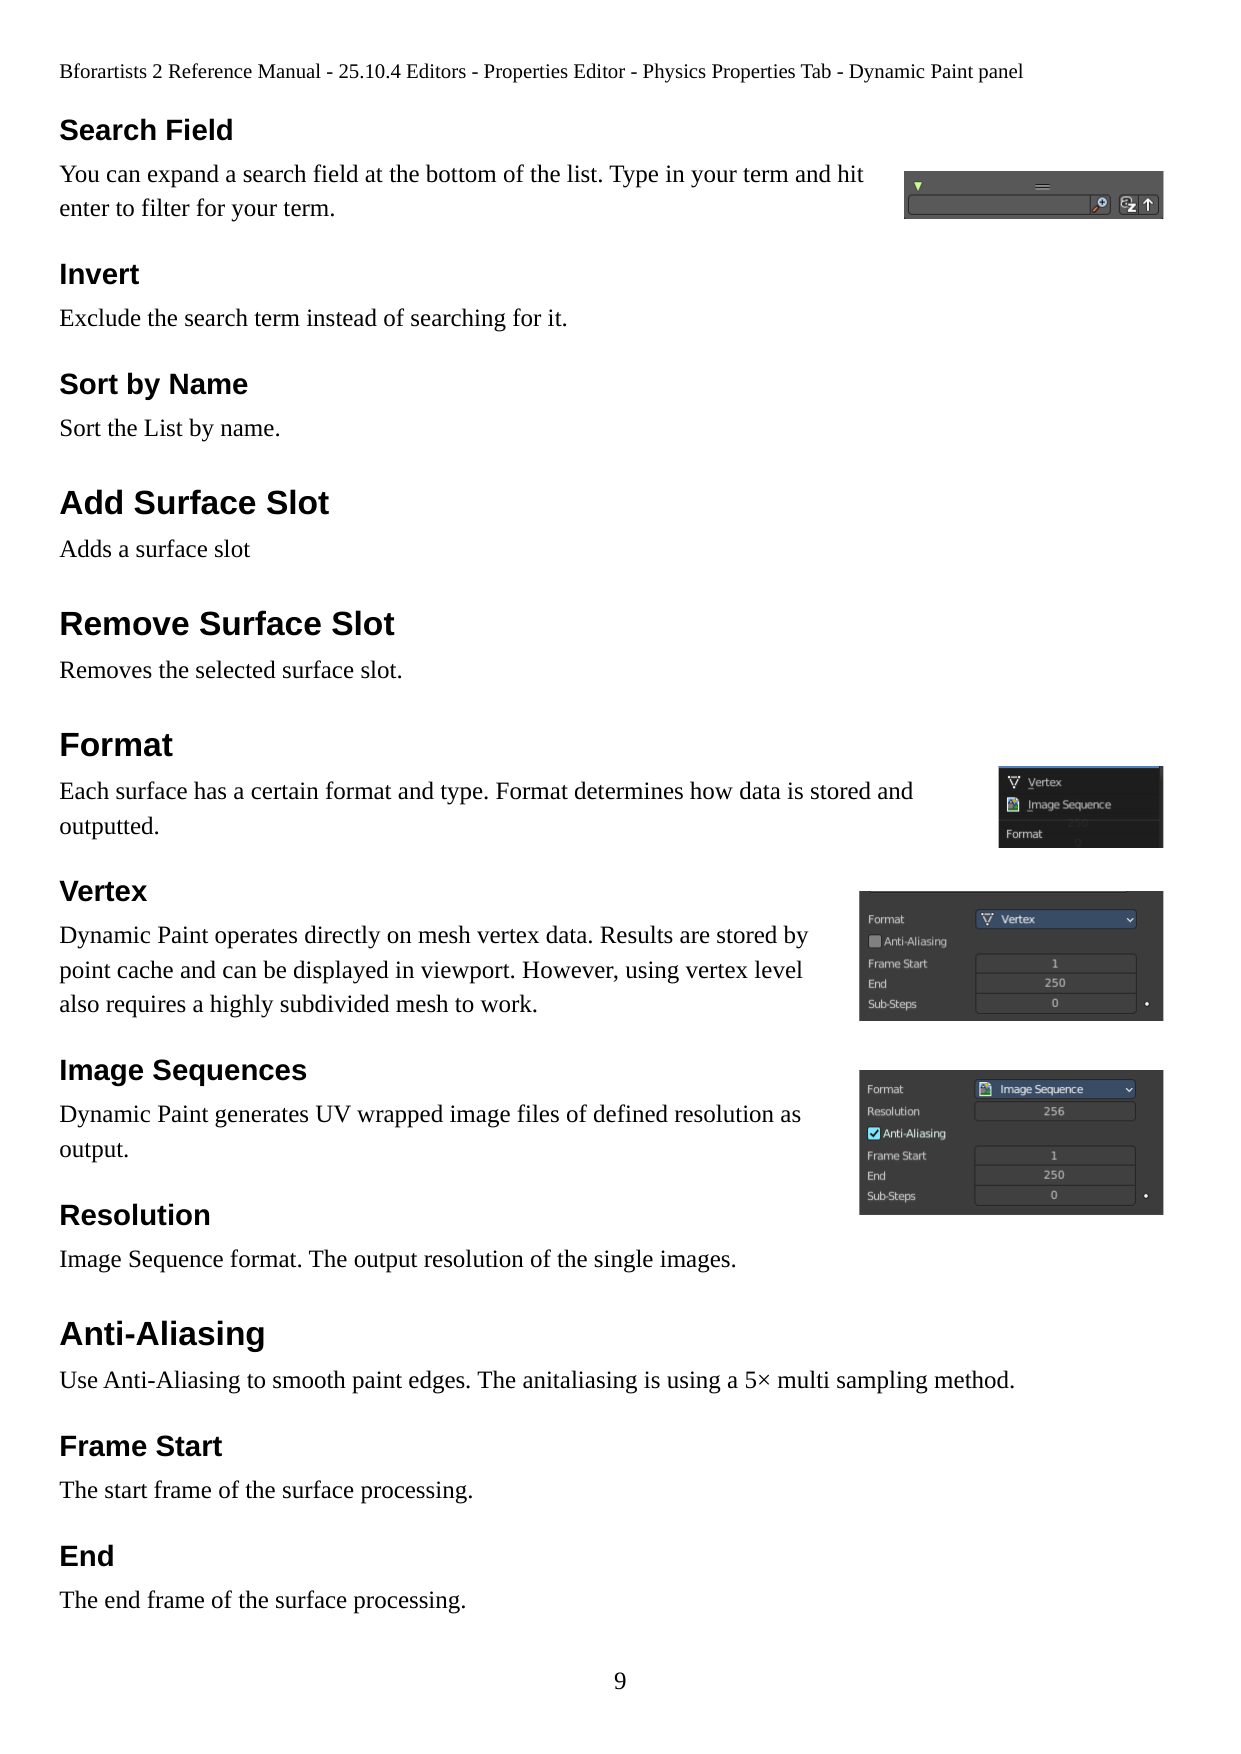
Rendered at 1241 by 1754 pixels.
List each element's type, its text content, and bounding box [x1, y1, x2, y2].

text Exclude the search term instead of searching for it. [59, 303, 1181, 332]
subtitle Image Sequences [59, 1053, 1181, 1087]
subtitle Resolution [59, 1198, 1181, 1231]
subtitle Invert [59, 257, 1181, 291]
subtitle Vertex [59, 874, 1181, 908]
text Each surface has a certain format and type. Format determines how data is stored and outputted. [59, 776, 998, 839]
picture [904, 171, 1164, 219]
text Removes the selected surface slot. [59, 655, 1181, 684]
text Sort the List by name. [59, 413, 1181, 442]
subtitle Format [59, 725, 1181, 764]
picture [998, 766, 1164, 848]
subtitle Anti-Aliasing [59, 1314, 1181, 1352]
subtitle Add Surface Slot [59, 483, 1181, 522]
picture [859, 891, 1164, 1021]
text Dynamic Paint operates directly on mesh vertex data. Results are stored by point cache and can be displayed in viewport. However, using vertex level also requires a highly subdivided mesh to work. [59, 921, 859, 1018]
text You can expand a search field at the bottom of the list. Type in your term and hit enter to filter for your term. [59, 159, 1181, 222]
text Image Sequence format. The output resolution of the single images. [59, 1244, 1181, 1273]
subtitle Sort by Name [59, 367, 1181, 401]
subtitle Remove Surface Slot [59, 604, 1181, 643]
text Adds a surface slot [59, 534, 1181, 563]
subtitle End [59, 1538, 1181, 1572]
text The end frame of the surface processing. [59, 1585, 1181, 1613]
picture [859, 1070, 1164, 1215]
subtitle Frame Start [59, 1428, 1181, 1462]
text Use Anti-Aliasing to smooth paint edges. The anitaliasing is using a 5× multi sampling method. [59, 1365, 1181, 1394]
subtitle Search Field [59, 113, 1181, 146]
text Dynamic Paint generates UV wrapped image files of defined resolution as output. [59, 1099, 859, 1163]
text The start frame of the surface processing. [59, 1475, 1181, 1503]
